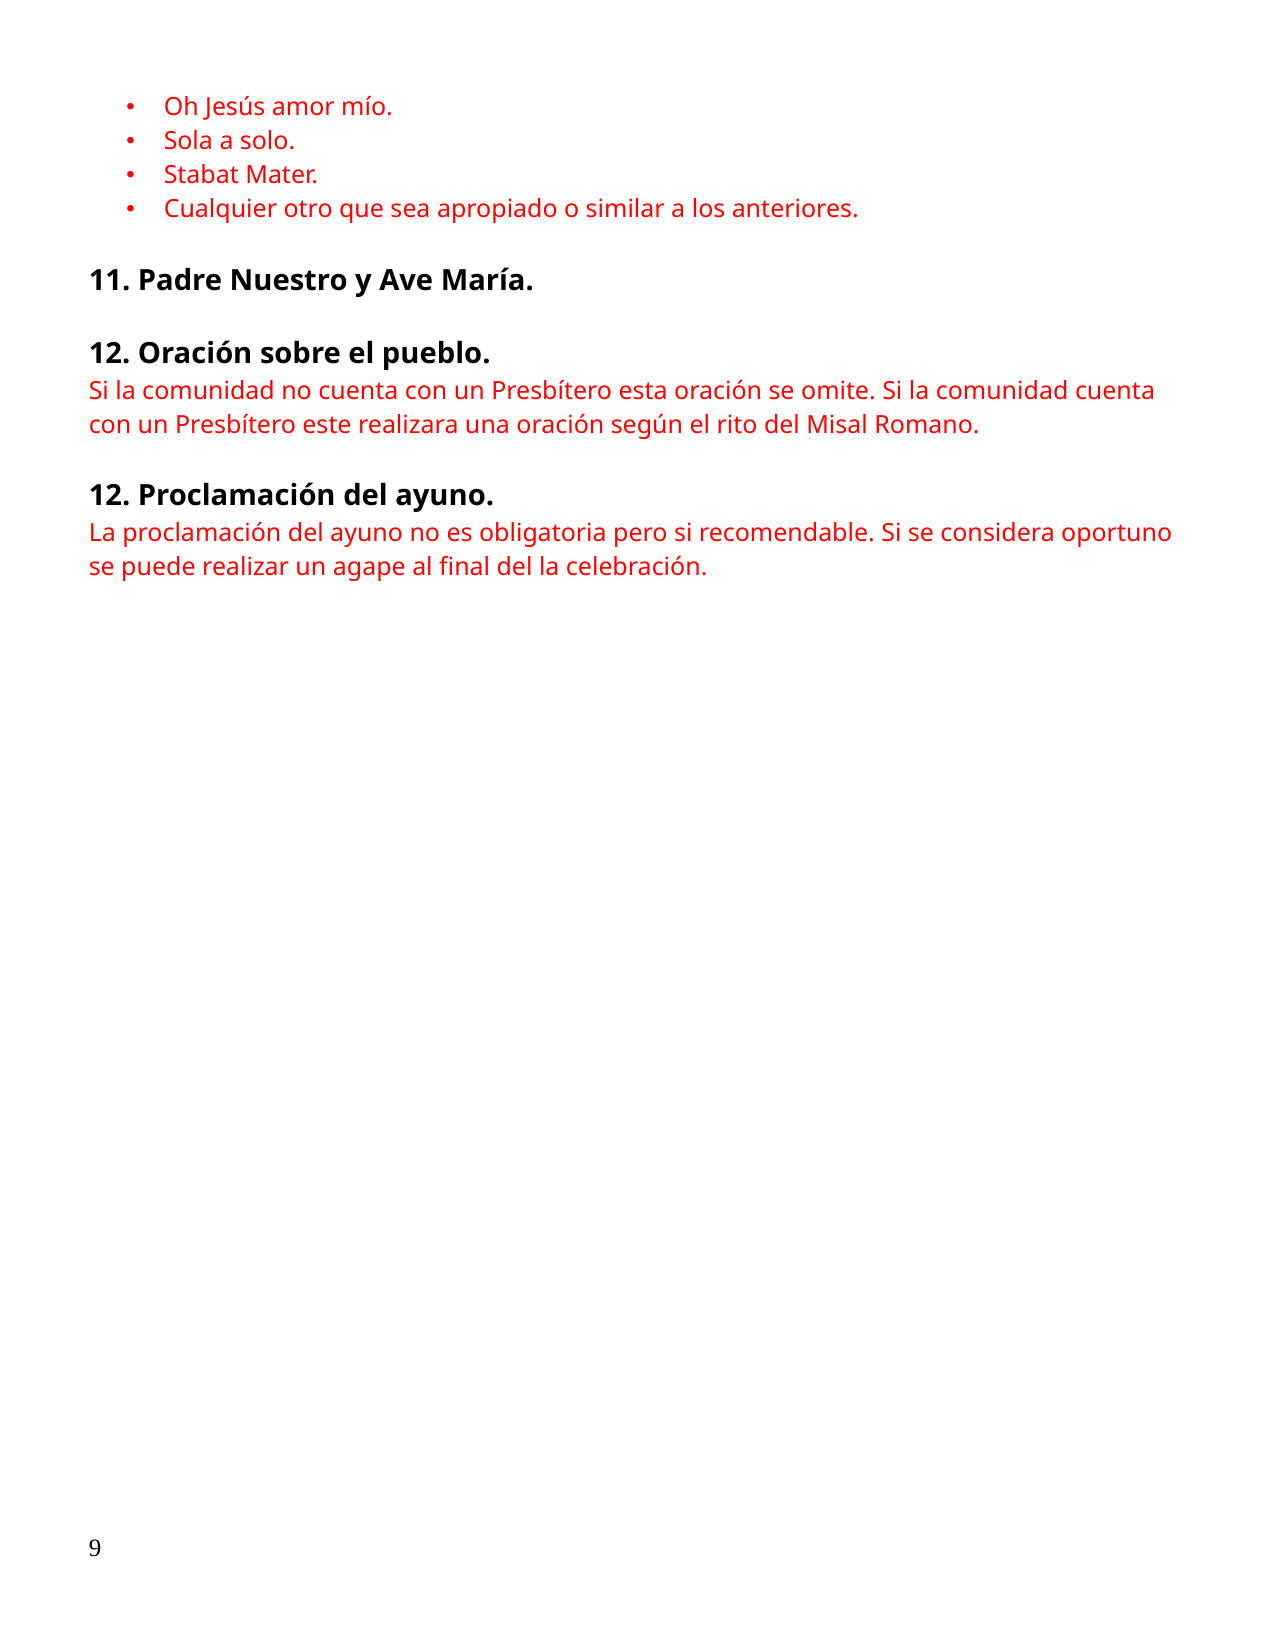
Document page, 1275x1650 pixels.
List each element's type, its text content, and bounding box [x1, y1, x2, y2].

text 12. Oración sobre el pueblo. [88, 333, 1186, 372]
text 11. Padre Nuestro y Ave María. [88, 259, 1186, 298]
list Stabat Mater. [126, 157, 1186, 191]
text 12. Proclamación del ayuno. [88, 474, 1186, 514]
text Si la comunidad no cuenta con un Presbítero esta oración se omite. Si la comunidad cuenta con un Presbítero este realizara una oración según el rito del Misal Romano. [88, 372, 1186, 440]
list Oh Jesús amor mío. [126, 88, 1186, 123]
text La proclamación del ayuno no es obligatoria pero si recomendable. Si se considera oportuno se puede realizar un agape al final del la celebración. [88, 514, 1186, 582]
list Cualquier otro que sea apropiado o similar a los anteriores. [126, 191, 1186, 225]
list Sola a solo. [126, 123, 1186, 157]
